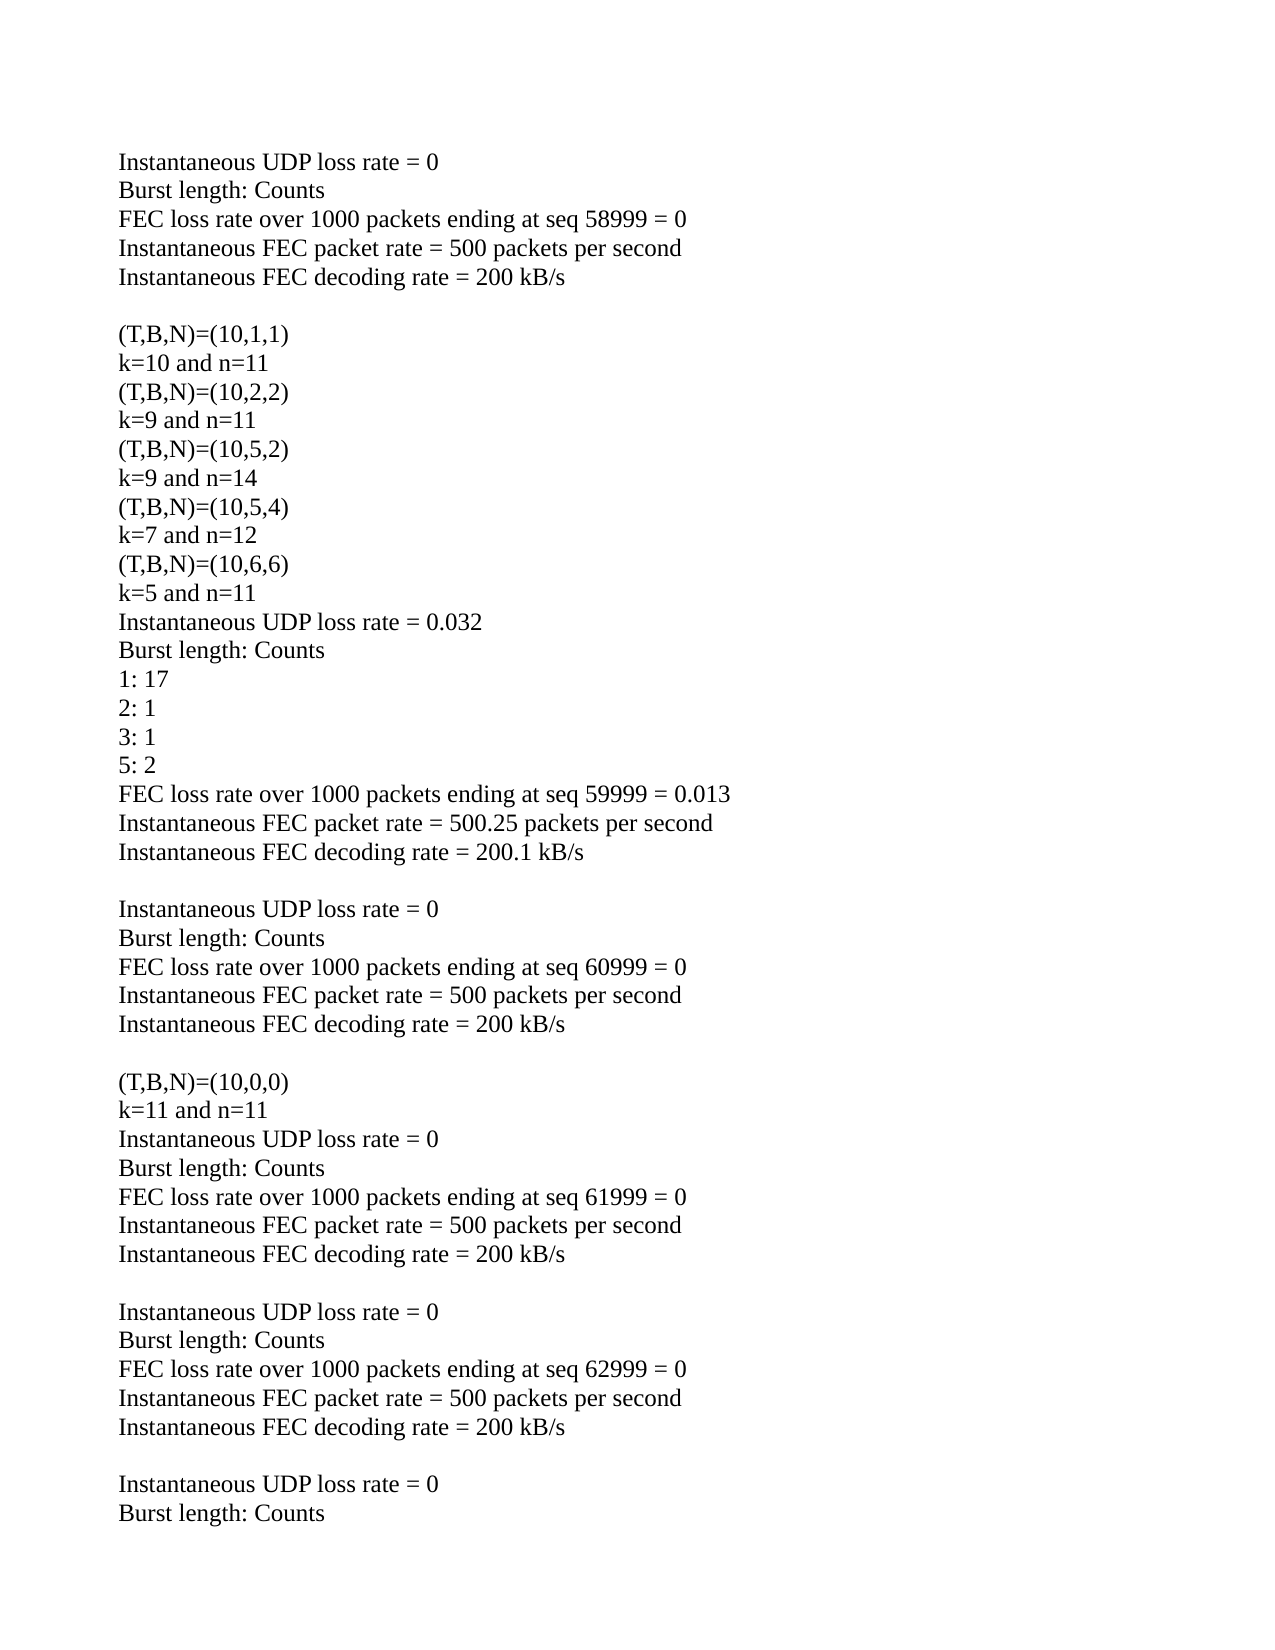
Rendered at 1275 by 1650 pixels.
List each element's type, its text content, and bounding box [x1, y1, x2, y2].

text 1: 17 [118, 664, 1157, 693]
text Instantaneous FEC packet rate = 500 packets per second [118, 233, 1157, 262]
text k=11 and n=11 [118, 1096, 1157, 1124]
text Instantaneous UDP loss rate = 0 [118, 1297, 1157, 1326]
text Instantaneous UDP loss rate = 0 [118, 1124, 1157, 1153]
text Instantaneous UDP loss rate = 0 [118, 1469, 1157, 1498]
text Instantaneous FEC decoding rate = 200 kB/s [118, 1412, 1157, 1441]
text Instantaneous FEC decoding rate = 200 kB/s [118, 262, 1157, 291]
text Burst length: Counts [118, 1153, 1157, 1182]
text (T,B,N)=(10,5,4) [118, 492, 1157, 521]
text Instantaneous FEC packet rate = 500 packets per second [118, 981, 1157, 1009]
text Instantaneous FEC packet rate = 500 packets per second [118, 1211, 1157, 1239]
text Burst length: Counts [118, 1326, 1157, 1354]
text k=10 and n=11 [118, 348, 1157, 377]
text Burst length: Counts [118, 176, 1157, 204]
text Burst length: Counts [118, 923, 1157, 952]
text k=7 and n=12 [118, 521, 1157, 549]
text k=9 and n=14 [118, 463, 1157, 492]
text 3: 1 [118, 722, 1157, 751]
text Instantaneous FEC packet rate = 500.25 packets per second [118, 808, 1157, 837]
text 5: 2 [118, 751, 1157, 779]
text Instantaneous FEC decoding rate = 200.1 kB/s [118, 837, 1157, 866]
text Instantaneous FEC decoding rate = 200 kB/s [118, 1239, 1157, 1268]
text Instantaneous UDP loss rate = 0 [118, 894, 1157, 923]
text FEC loss rate over 1000 packets ending at seq 58999 = 0 [118, 204, 1157, 233]
text Burst length: Counts [118, 1498, 1157, 1527]
text Instantaneous FEC packet rate = 500 packets per second [118, 1383, 1157, 1412]
text FEC loss rate over 1000 packets ending at seq 60999 = 0 [118, 952, 1157, 981]
text 2: 1 [118, 693, 1157, 722]
text Burst length: Counts [118, 636, 1157, 664]
text FEC loss rate over 1000 packets ending at seq 62999 = 0 [118, 1354, 1157, 1383]
text (T,B,N)=(10,0,0) [118, 1067, 1157, 1096]
text k=5 and n=11 [118, 578, 1157, 607]
text (T,B,N)=(10,2,2) [118, 377, 1157, 406]
text Instantaneous UDP loss rate = 0.032 [118, 607, 1157, 636]
text (T,B,N)=(10,6,6) [118, 549, 1157, 578]
text (T,B,N)=(10,1,1) [118, 319, 1157, 348]
text Instantaneous FEC decoding rate = 200 kB/s [118, 1009, 1157, 1038]
text FEC loss rate over 1000 packets ending at seq 61999 = 0 [118, 1182, 1157, 1211]
text (T,B,N)=(10,5,2) [118, 434, 1157, 463]
text FEC loss rate over 1000 packets ending at seq 59999 = 0.013 [118, 779, 1157, 808]
text Instantaneous UDP loss rate = 0 [118, 147, 1157, 176]
text k=9 and n=11 [118, 406, 1157, 434]
